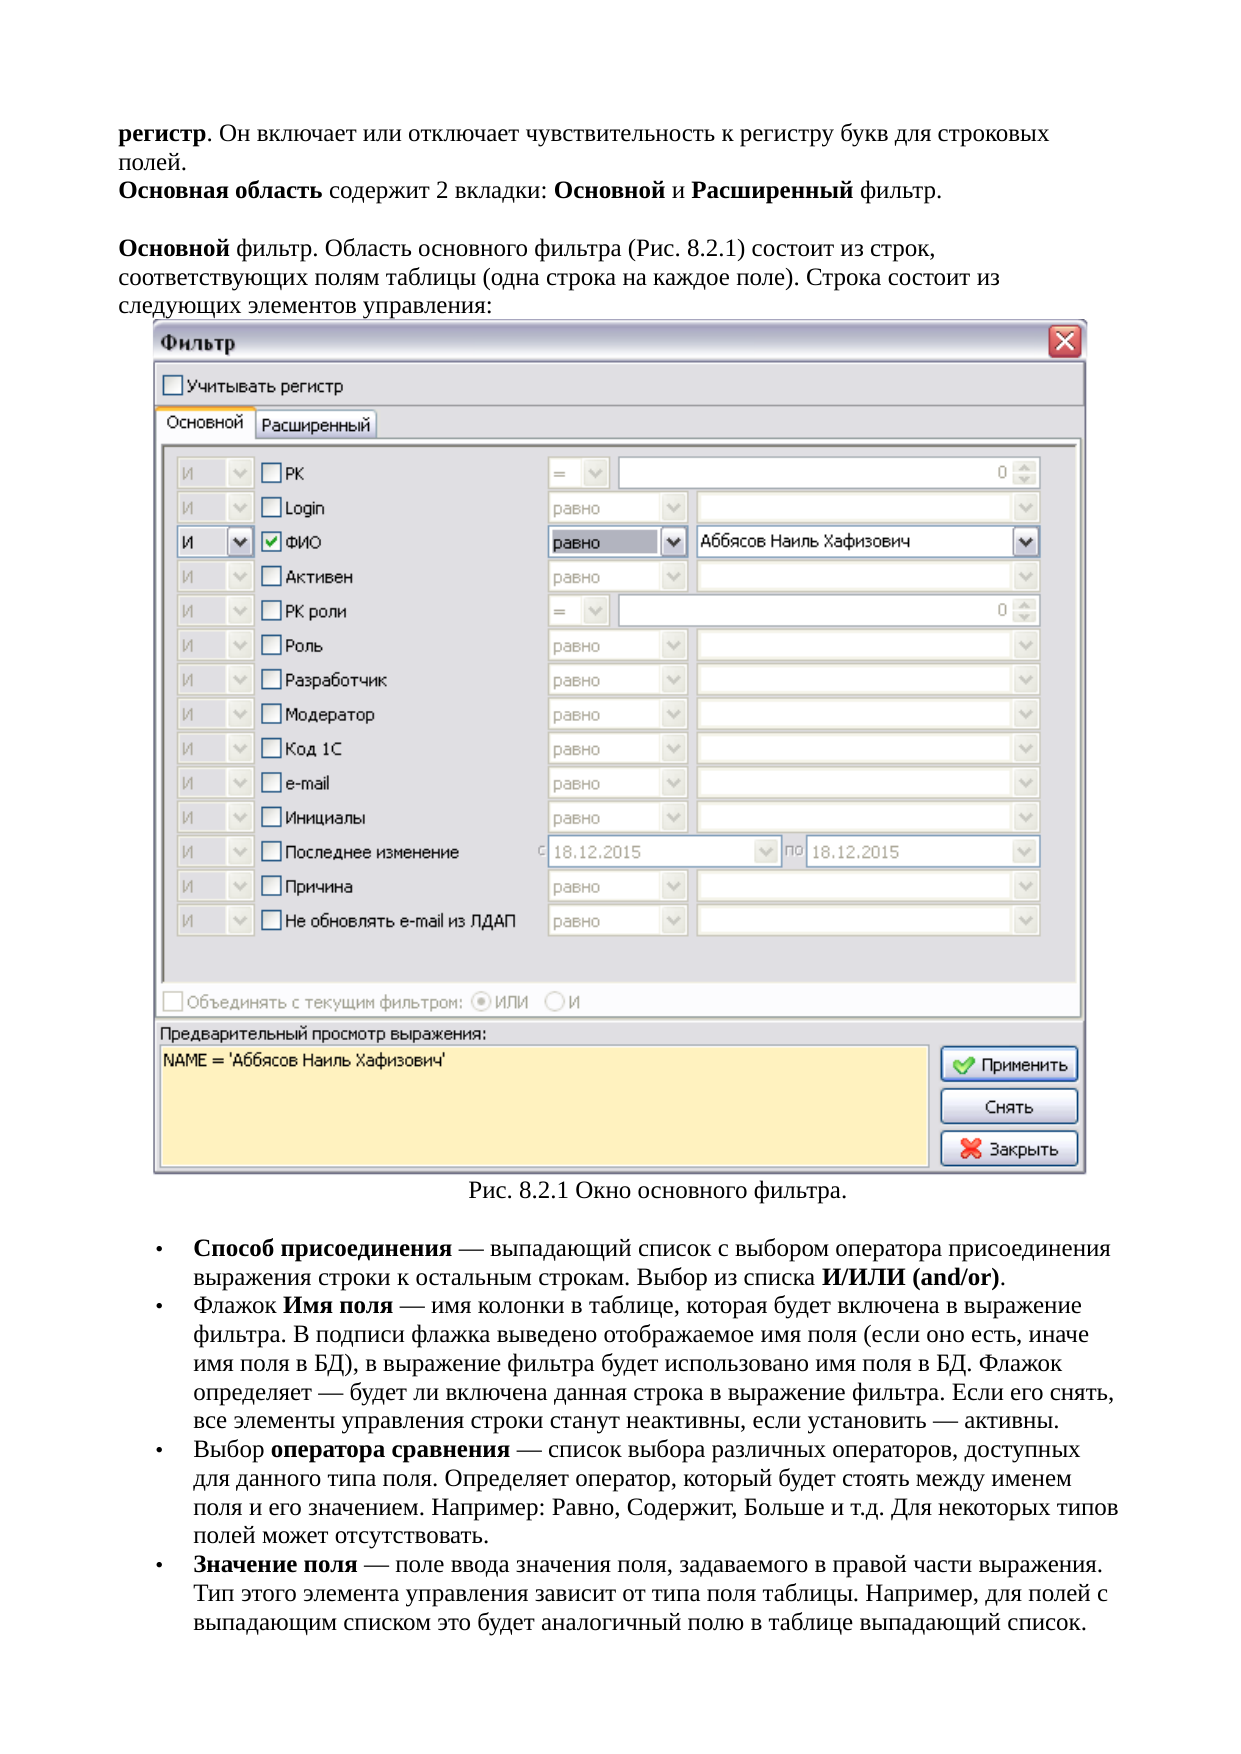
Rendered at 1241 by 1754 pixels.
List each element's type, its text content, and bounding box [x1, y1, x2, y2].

list Флажок Имя поля — имя колонки в таблице, которая будет включена в выражение фильтра. В подписи флажка выведено отображаемое имя поля (если оно есть, иначе имя поля в БД), в выражение фильтра будет использовано имя поля в БД. Флажок определяет — будет ли включена данная строка в выражение фильтра. Если его снять, все элементы управления строки станут неактивны, если установить — активны. [156, 1291, 1122, 1434]
text Основной фильтр. Область основного фильтра (Рис. 8.2.1) состоит из строк, соответствующих полям таблицы (одна строка на каждое поле). Строка состоит из следующих элементов управления: [118, 233, 1122, 319]
list Рис. 8.2.1 Окно основного фильтра. [156, 319, 1122, 1204]
list Способ присоединения — выпадающий список с выбором оператора присоединения выражения строки к остальным строкам. Выбор из списка И/ИЛИ (and/or). [156, 1233, 1122, 1291]
list Значение поля — поле ввода значения поля, задаваемого в правой части выражения. Тип этого элемента управления зависит от типа поля таблицы. Например, для полей с выпадающим списком это будет аналогичный полю в таблице выпадающий список. [156, 1549, 1122, 1636]
picture [152, 319, 1088, 1176]
text регистр. Он включает или отключает чувствительность к регистру букв для строковых полей. [118, 118, 1122, 176]
text Основная область содержит 2 вкладки: Основной и Расширенный фильтр. [118, 176, 1122, 204]
list Выбор оператора сравнения — список выбора различных операторов, доступных для данного типа поля. Определяет оператор, который будет стоять между именем поля и его значением. Например: Равно, Содержит, Больше и т.д. Для некоторых типов полей может отсутствовать. [156, 1434, 1122, 1549]
